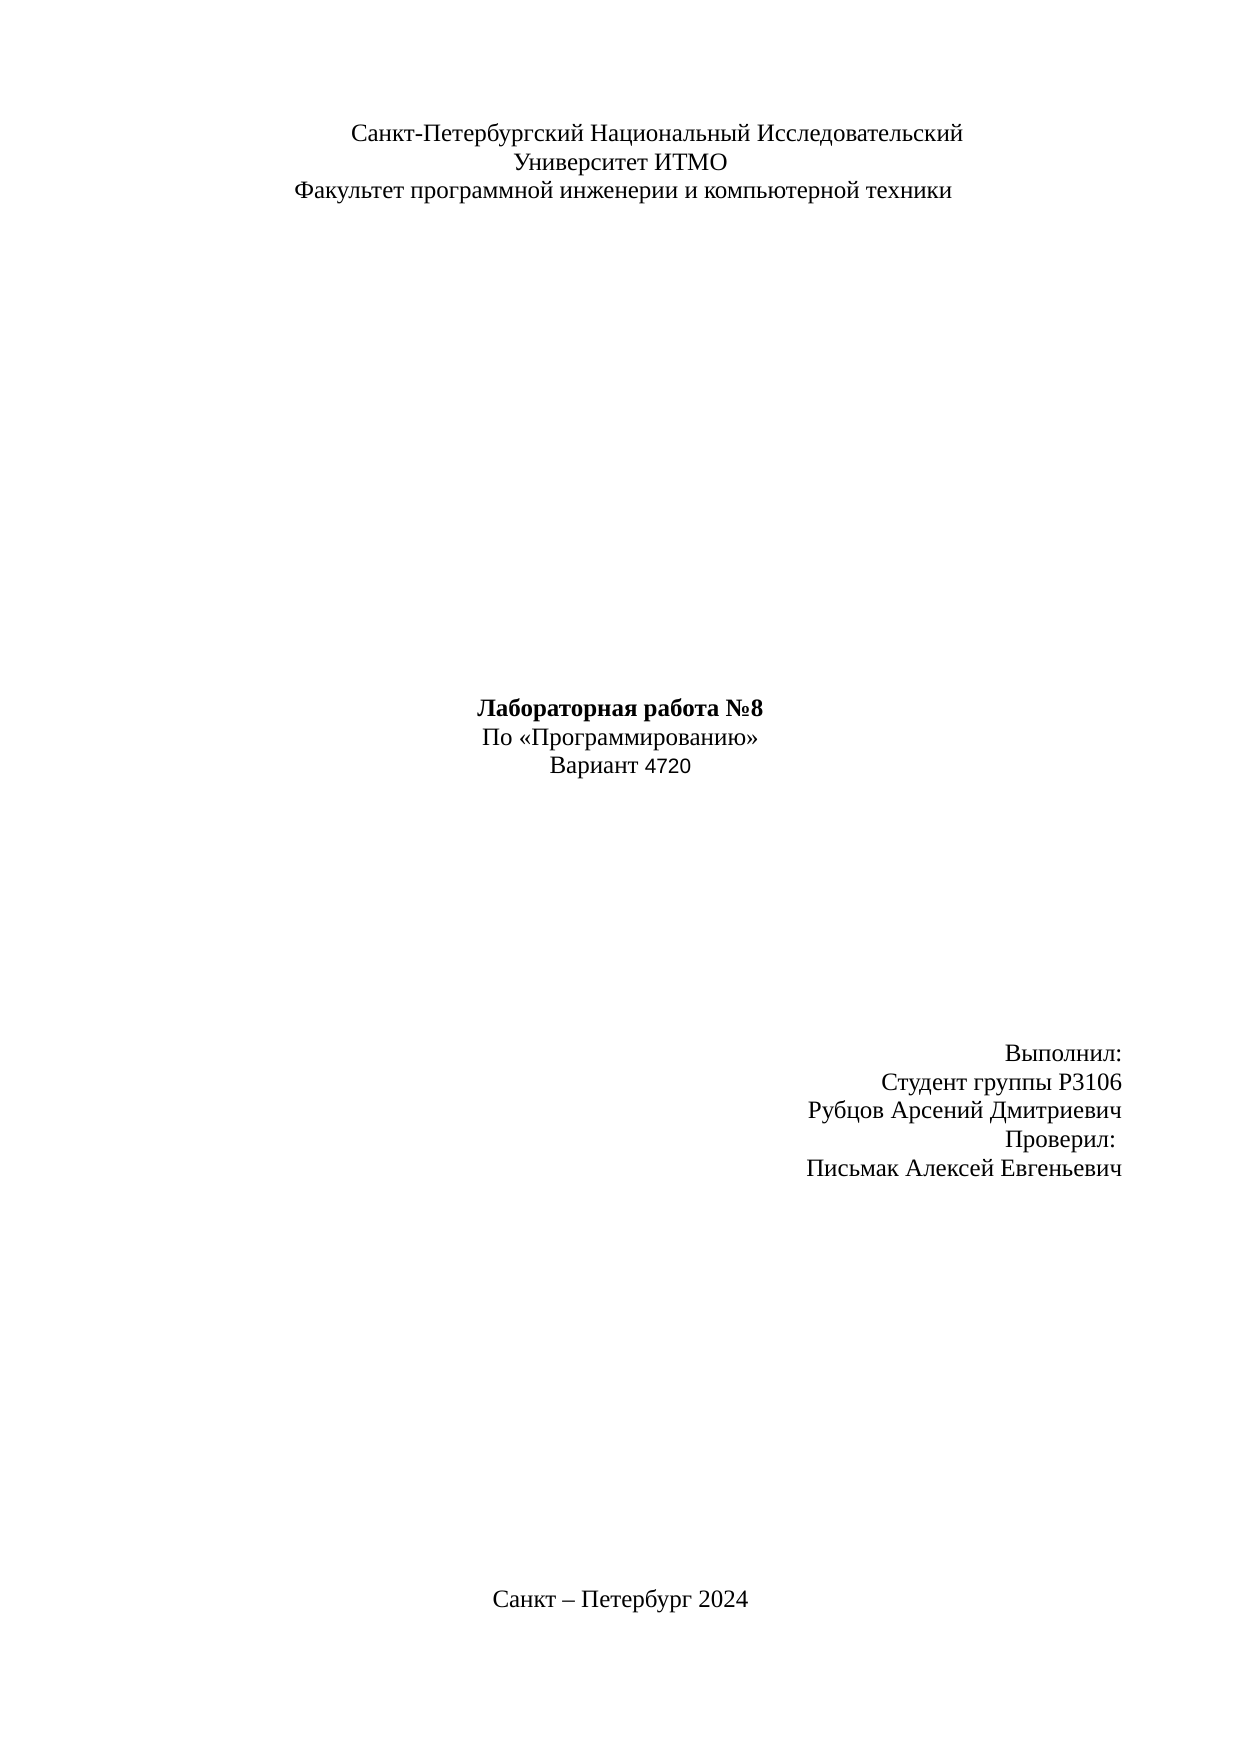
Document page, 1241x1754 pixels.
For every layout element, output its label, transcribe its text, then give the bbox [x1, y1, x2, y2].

text По «Программированию» [118, 722, 1122, 751]
text Письмак Алексей Евгеньевич [118, 1153, 1122, 1182]
text Проверил: [118, 1124, 1122, 1153]
text Выполнил: [118, 1038, 1122, 1067]
text Санкт-Петербургский Национальный Исследовательский [118, 118, 1122, 147]
text Университет ИТМО [118, 147, 1122, 176]
text Рубцов Арсений Дмитриевич [118, 1096, 1122, 1124]
text Факультет программной инженерии и компьютерной техники [118, 176, 1122, 204]
text Вариант 4720 [118, 751, 1122, 779]
text Лабораторная работа №8 [118, 693, 1122, 722]
text Студент группы P3106 [118, 1067, 1122, 1096]
text Санкт – Петербург 2024 [118, 1584, 1122, 1613]
